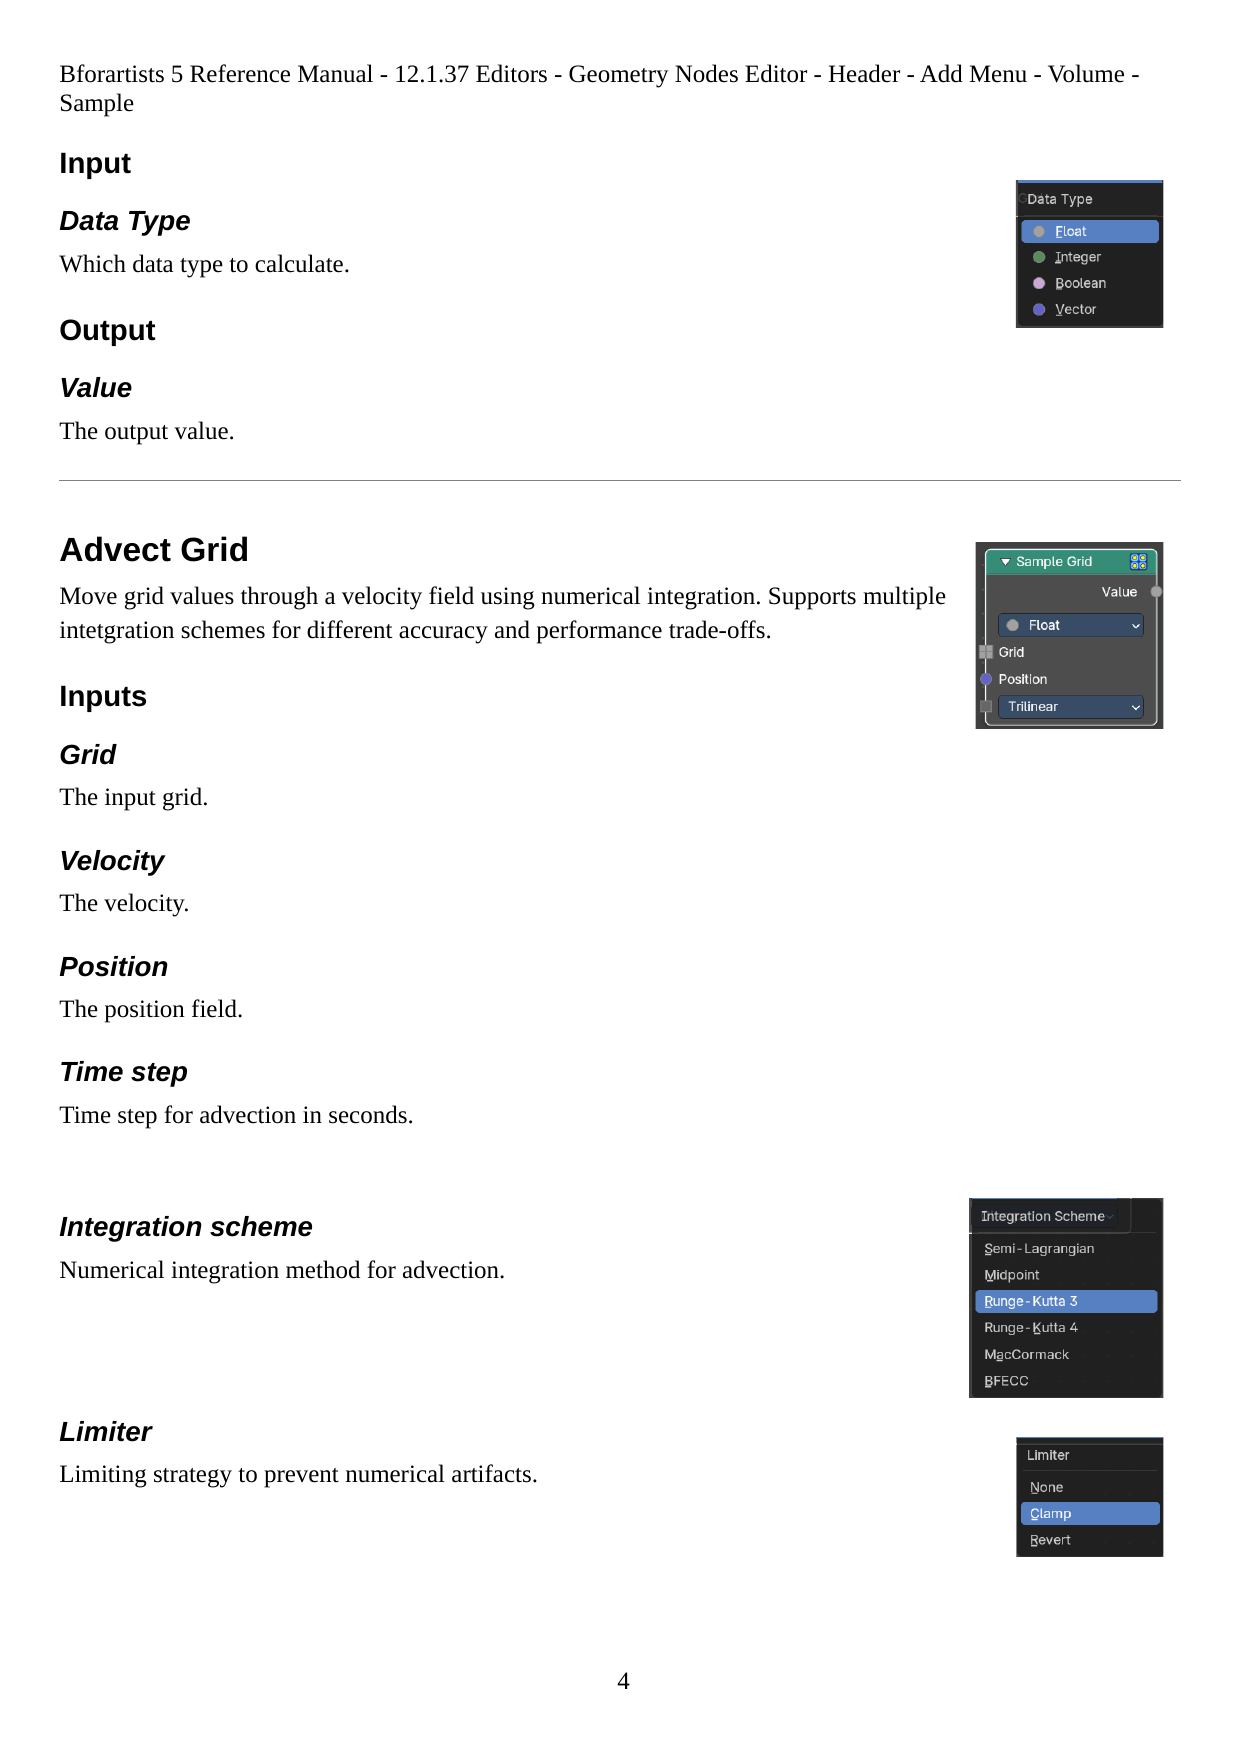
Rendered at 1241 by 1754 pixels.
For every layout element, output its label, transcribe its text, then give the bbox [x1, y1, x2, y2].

subtitle Output [59, 313, 1181, 347]
subtitle Integration scheme [59, 1211, 969, 1243]
subtitle Limiter [59, 1415, 1181, 1447]
subtitle Position [59, 950, 1181, 982]
text The output value. [59, 416, 1181, 445]
text The input grid. [59, 782, 1181, 811]
text Numerical integration method for advection. [59, 1255, 969, 1284]
picture [975, 542, 1164, 729]
subtitle [1164, 679, 1181, 713]
picture [1016, 1437, 1164, 1557]
text The velocity. [59, 888, 1181, 917]
subtitle Velocity [59, 844, 1181, 876]
subtitle Value [59, 372, 1181, 403]
subtitle Time step [59, 1056, 1181, 1088]
subtitle [1164, 205, 1181, 237]
picture [1015, 180, 1164, 328]
text Time step for advection in seconds. [59, 1100, 1181, 1129]
subtitle Advect Grid [59, 530, 1181, 569]
subtitle Data Type [59, 205, 1015, 237]
text Move grid values through a velocity field using numerical integration. Supports multiple intetgration schemes for different accuracy and performance trade-offs. [59, 581, 975, 644]
subtitle Grid [59, 738, 1181, 770]
subtitle Input [59, 146, 1181, 180]
subtitle [1164, 1211, 1181, 1243]
text The position field. [59, 994, 1181, 1023]
picture [969, 1198, 1164, 1398]
text Limiting strategy to prevent numerical artifacts. [59, 1459, 1016, 1488]
subtitle Inputs [59, 679, 975, 713]
text Which data type to calculate. [59, 249, 1015, 278]
